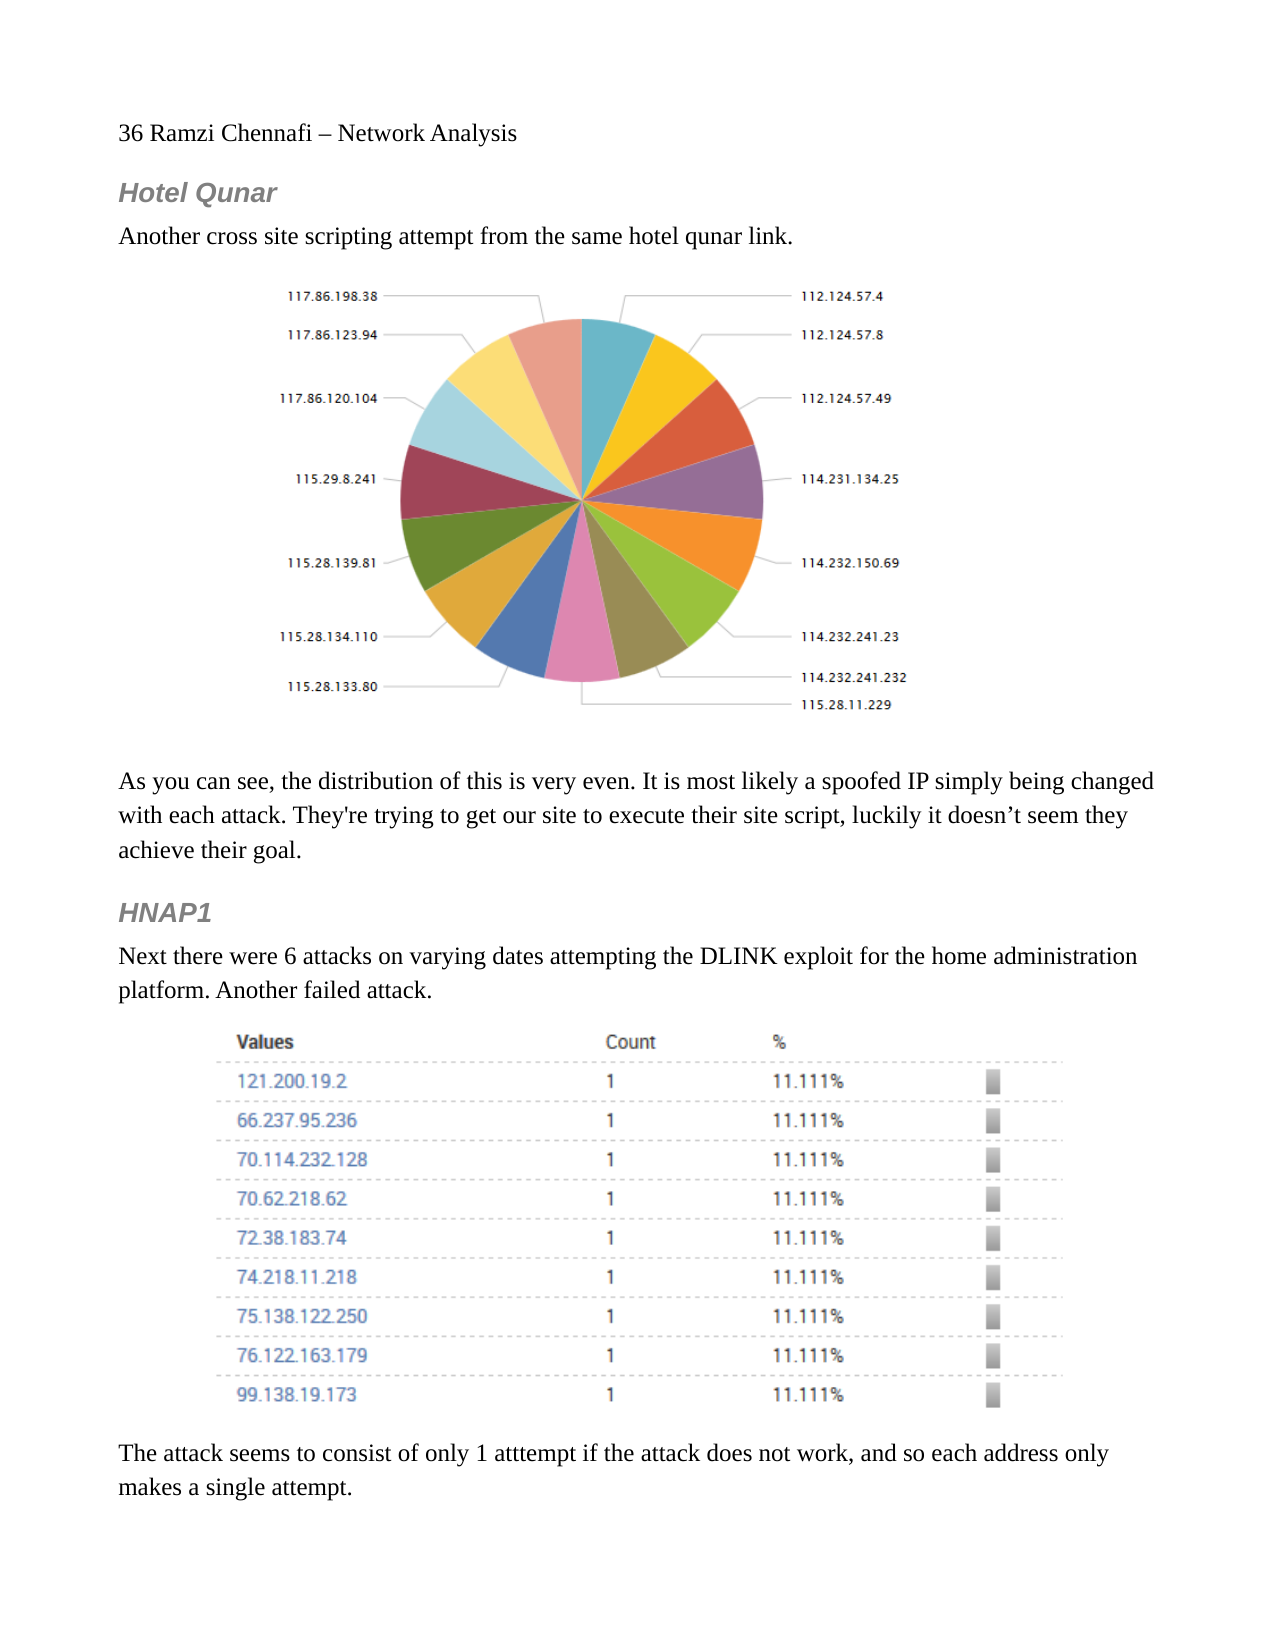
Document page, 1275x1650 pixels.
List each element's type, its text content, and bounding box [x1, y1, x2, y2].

subtitle Hotel Qunar [118, 176, 1157, 208]
text Next there were 6 attacks on varying dates attempting the DLINK exploit for the home administration platform. Another failed attack. [118, 941, 1157, 1004]
text As you can see, the distribution of this is very even. It is most likely a spoofed IP simply being changed with each attack. They're trying to get our site to execute their site script, luckily it doesn’t seem they achieve their goal. [118, 766, 1157, 864]
picture [278, 285, 913, 715]
text The attack seems to consist of only 1 atttempt if the attack does not work, and so each address only makes a single attempt. [118, 1024, 1157, 1501]
subtitle HNAP1 [118, 897, 1157, 928]
text Another cross site scripting attempt from the same hotel qunar link. [118, 221, 1157, 249]
picture [212, 1024, 1063, 1433]
